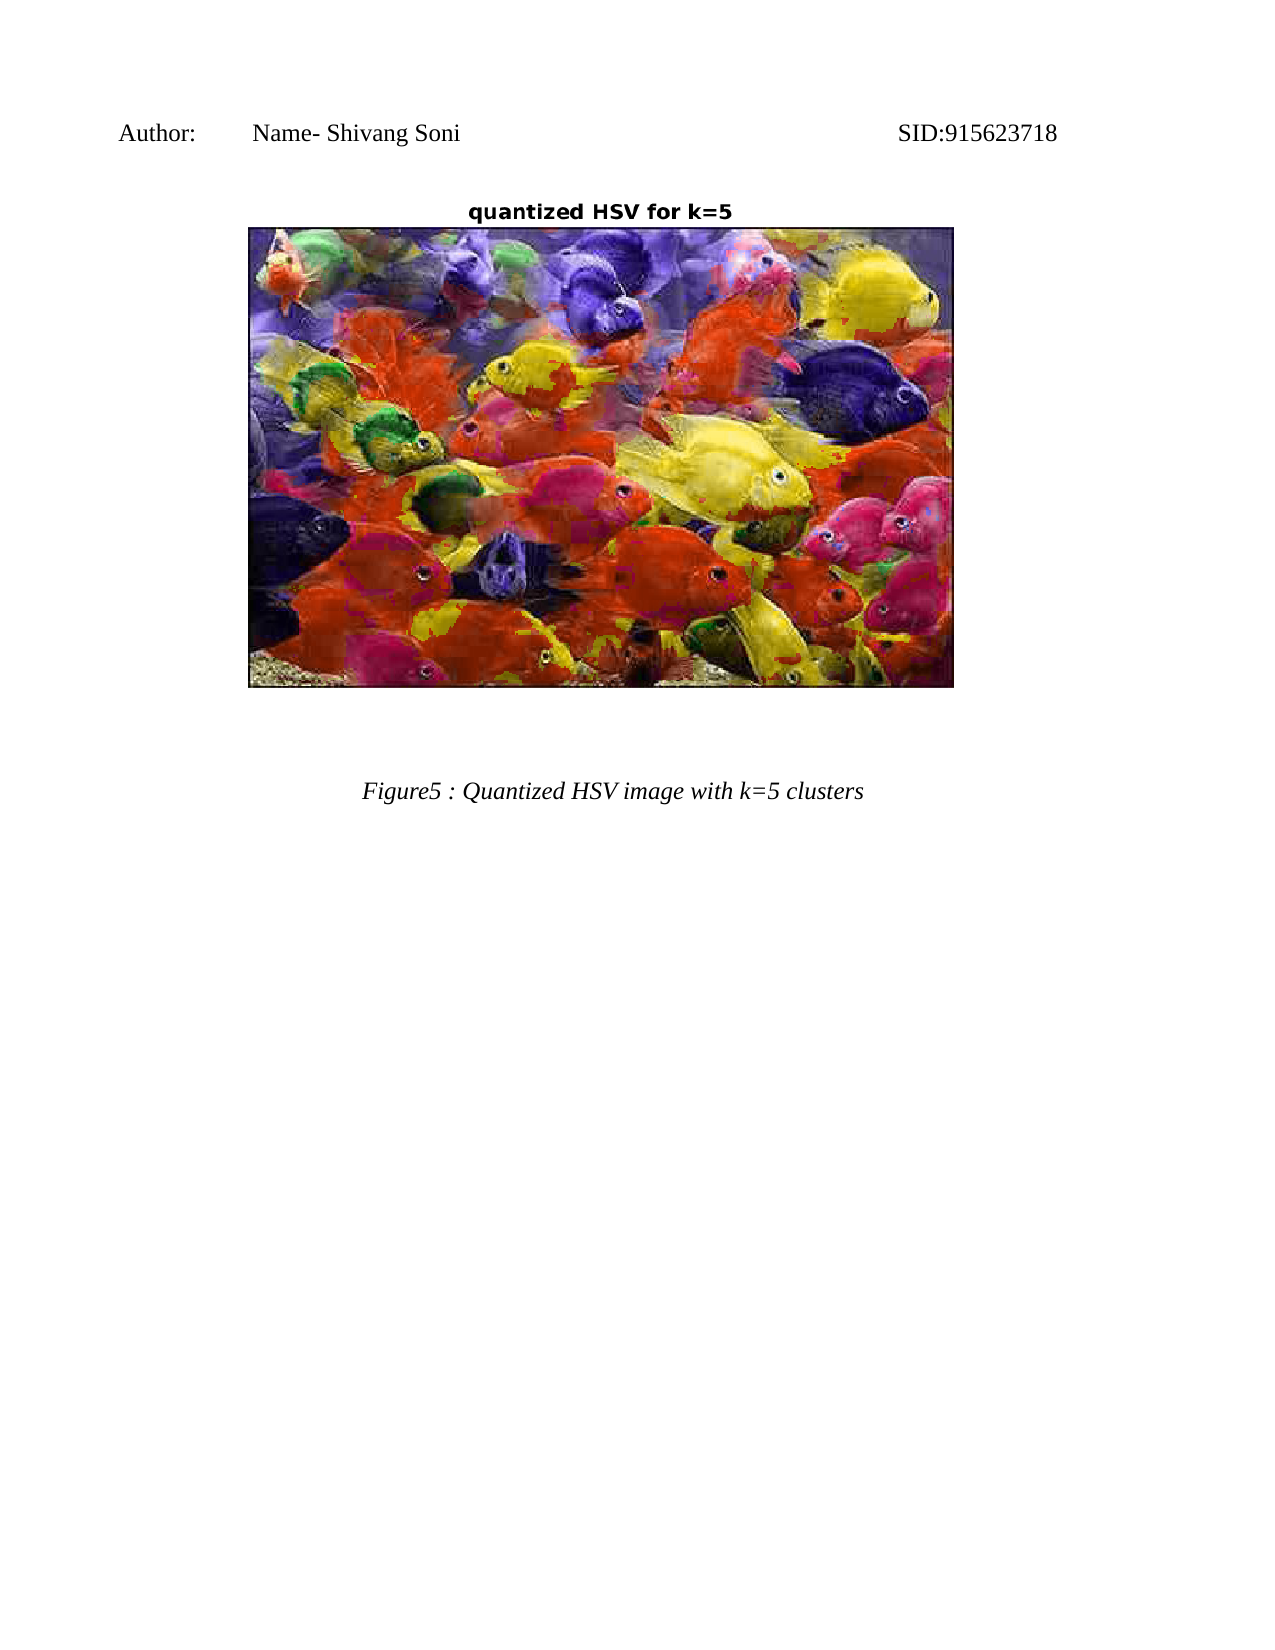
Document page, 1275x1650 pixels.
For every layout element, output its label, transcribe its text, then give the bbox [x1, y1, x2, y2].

text Figure5 : Quantized HSV image with k=5 clusters [118, 189, 1157, 805]
picture [118, 188, 1084, 777]
